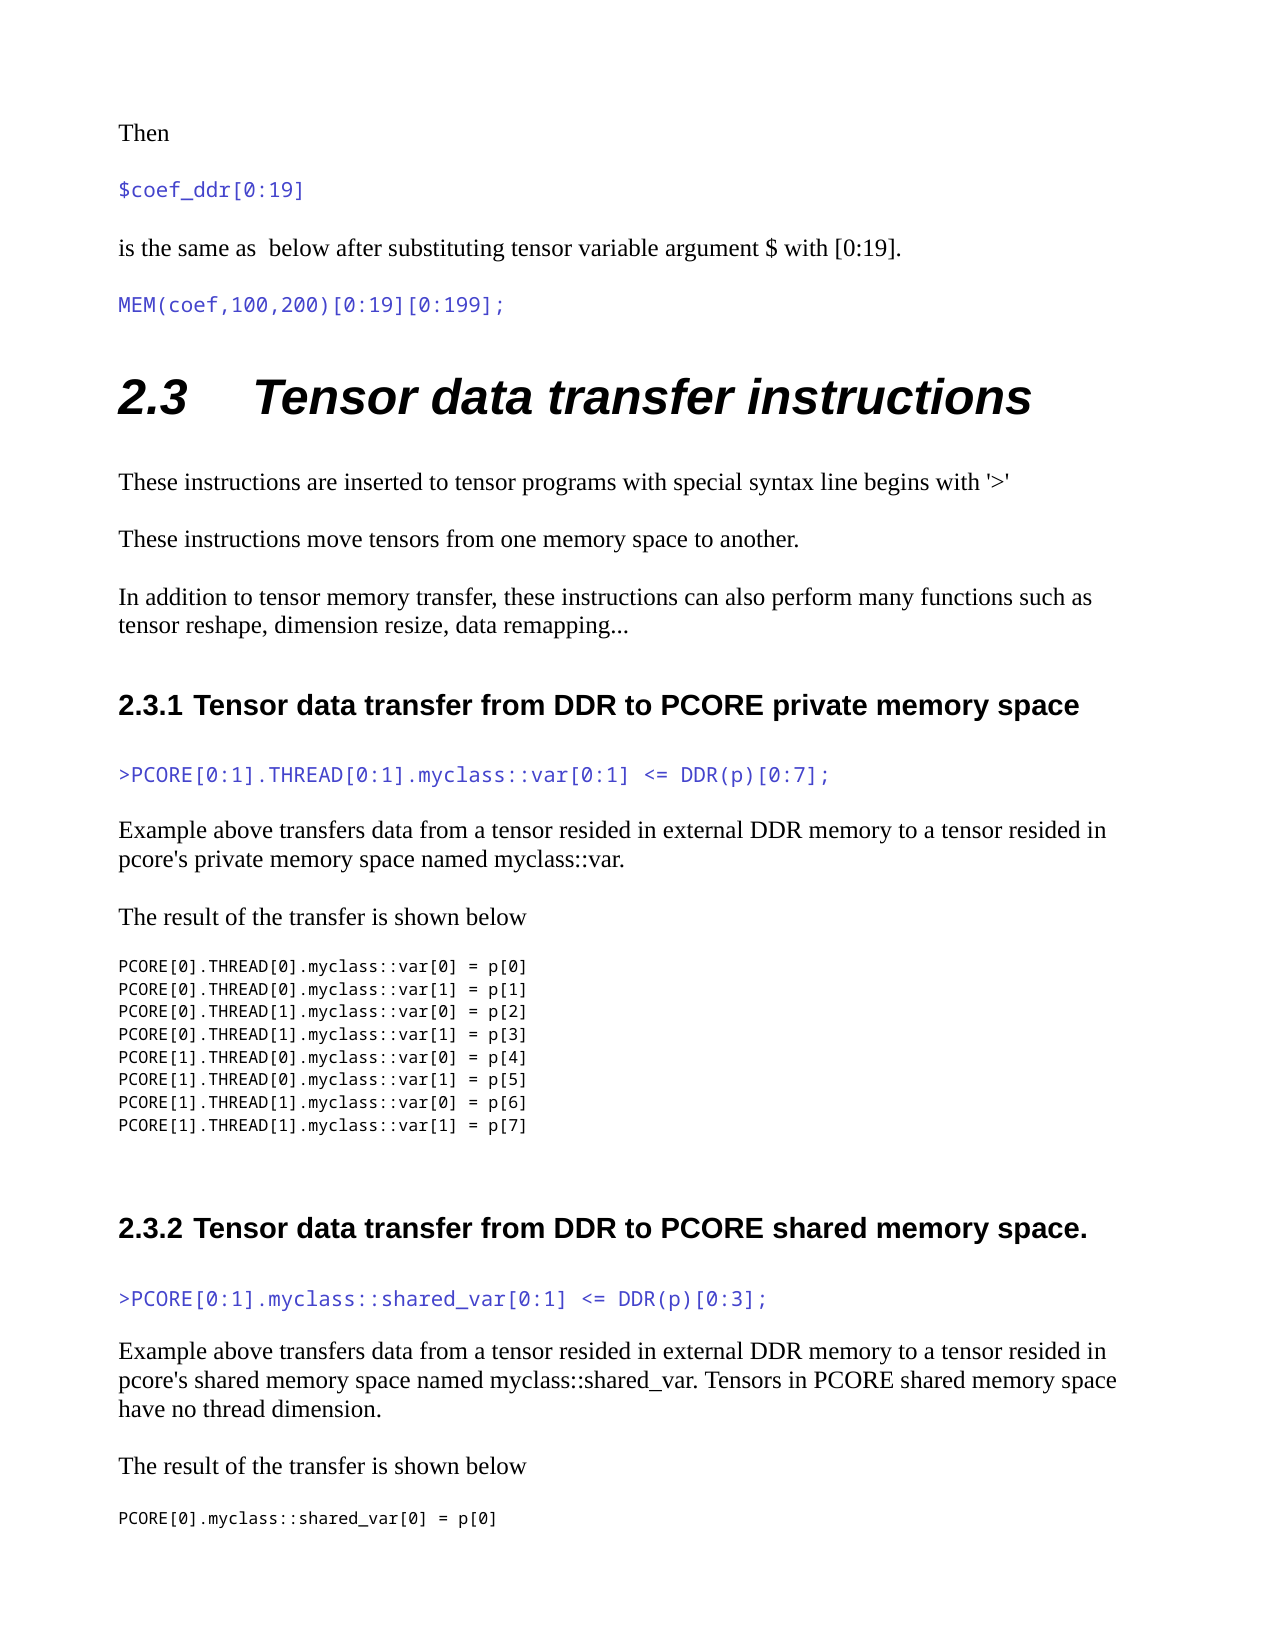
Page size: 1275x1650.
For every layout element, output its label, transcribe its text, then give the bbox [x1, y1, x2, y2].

text Then [118, 118, 1157, 147]
text PCORE[0].myclass::shared_var[0] = p[0] [118, 1506, 1157, 1529]
text These instructions are inserted to tensor programs with special syntax line begins with '>' [118, 467, 1157, 495]
subtitle Tensor data transfer instructions [118, 368, 1157, 425]
text Example above transfers data from a tensor resided in external DDR memory to a tensor resided in pcore's shared memory space named myclass::shared_var. Tensors in PCORE shared memory space have no thread dimension. [118, 1336, 1157, 1423]
text PCORE[0].THREAD[1].myclass::var[0] = p[2] [118, 1000, 1157, 1022]
text PCORE[1].THREAD[1].myclass::var[0] = p[6] [118, 1091, 1157, 1113]
text $coef_ddr[0:19] [118, 176, 1157, 204]
text PCORE[0].THREAD[0].myclass::var[1] = p[1] [118, 977, 1157, 1000]
text The result of the transfer is shown below [118, 902, 1157, 930]
text In addition to tensor memory transfer, these instructions can also perform many functions such as tensor reshape, dimension resize, data remapping... [118, 582, 1157, 639]
text These instructions move tensors from one memory space to another. [118, 524, 1157, 553]
text is the same as below after substituting tensor variable argument $ with [0:19]. [118, 233, 1157, 262]
text The result of the transfer is shown below [118, 1451, 1157, 1480]
text PCORE[1].THREAD[1].myclass::var[1] = p[7] [118, 1113, 1157, 1136]
text PCORE[1].THREAD[0].myclass::var[0] = p[4] [118, 1045, 1157, 1068]
text Example above transfers data from a tensor resided in external DDR memory to a tensor resided in pcore's private memory space named myclass::var. [118, 815, 1157, 873]
text PCORE[0].THREAD[1].myclass::var[1] = p[3] [118, 1022, 1157, 1045]
subtitle Tensor data transfer from DDR to PCORE private memory space [118, 688, 1157, 722]
subtitle Tensor data transfer from DDR to PCORE shared memory space. [118, 1211, 1157, 1245]
text >PCORE[0:1].myclass::shared_var[0:1] <= DDR(p)[0:3]; [118, 1284, 1157, 1312]
text >PCORE[0:1].THREAD[0:1].myclass::var[0:1] <= DDR(p)[0:7]; [118, 761, 1157, 789]
text PCORE[0].THREAD[0].myclass::var[0] = p[0] [118, 954, 1157, 977]
text PCORE[1].THREAD[0].myclass::var[1] = p[5] [118, 1068, 1157, 1091]
text MEM(coef,100,200)[0:19][0:199]; [118, 290, 1157, 319]
